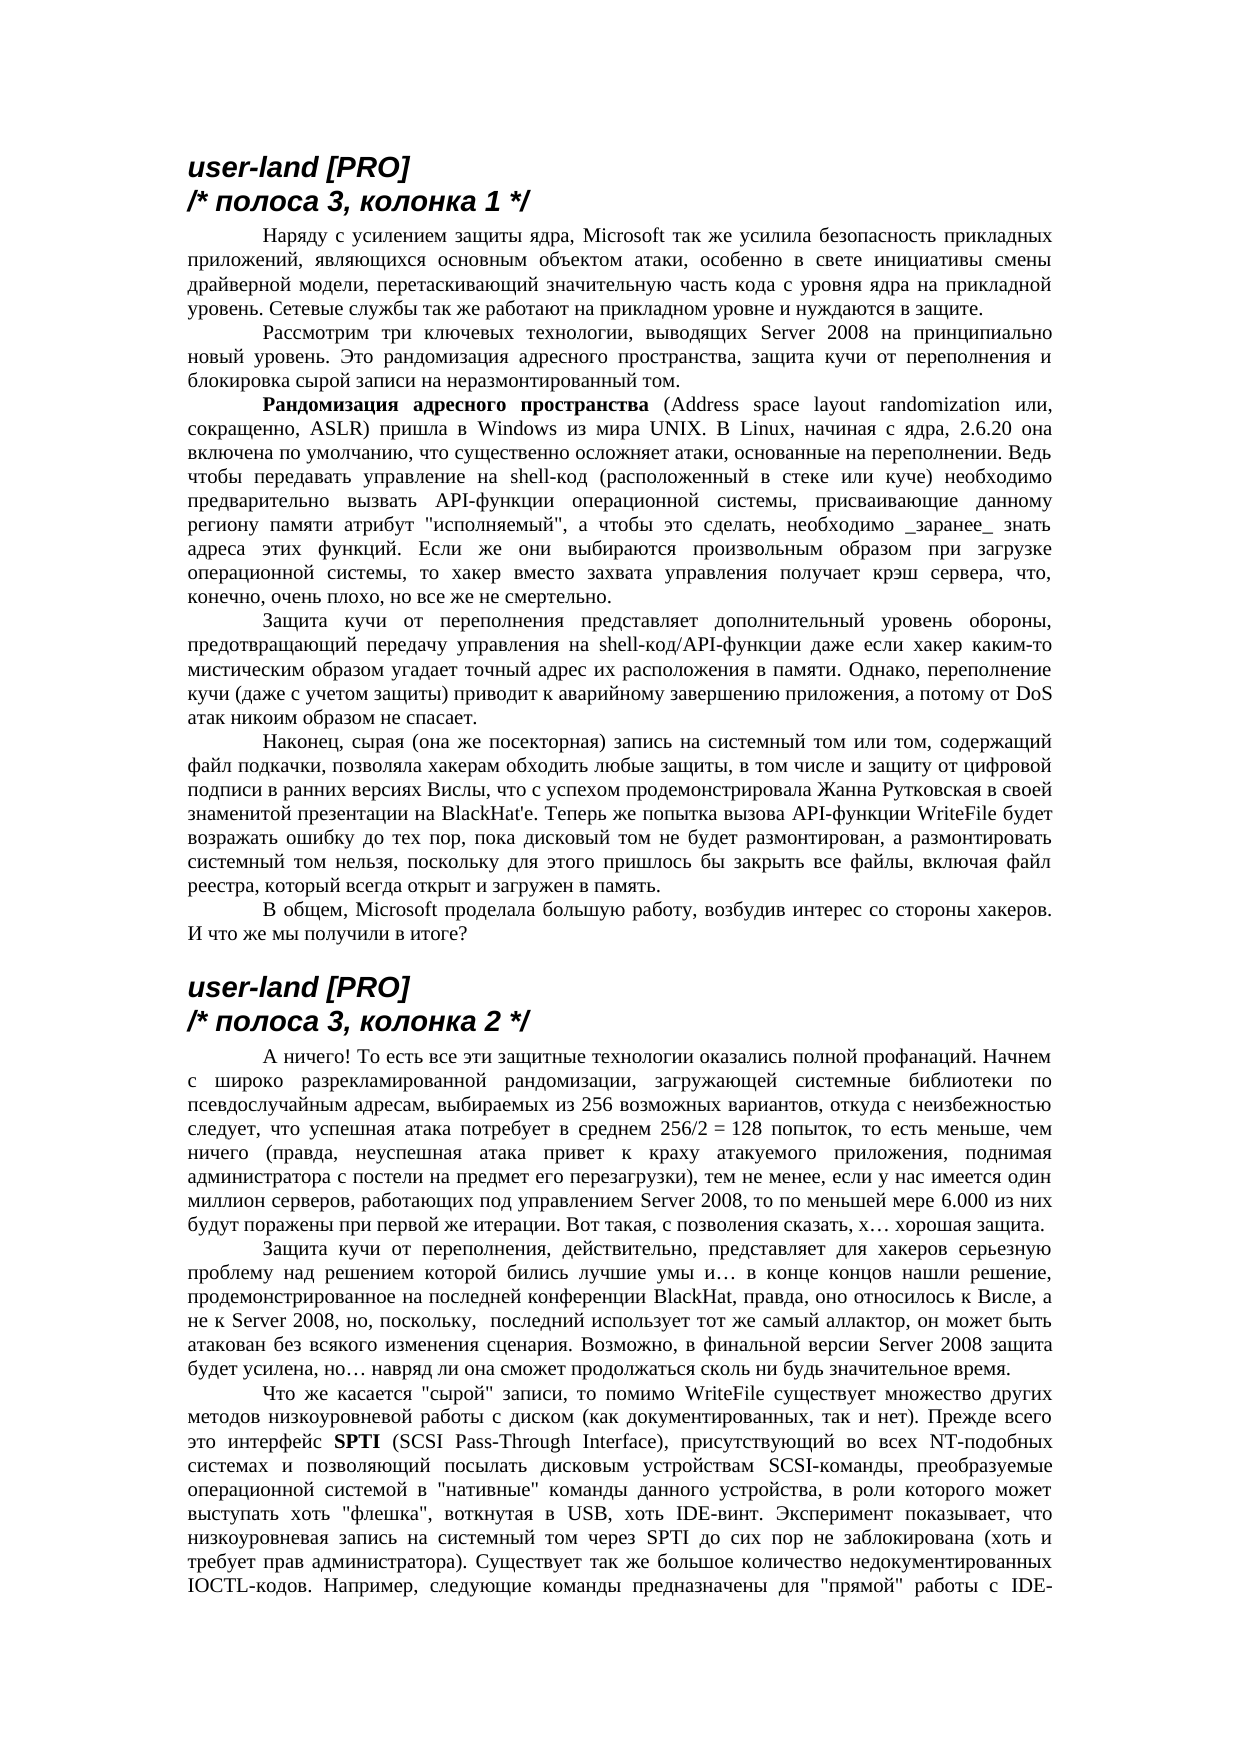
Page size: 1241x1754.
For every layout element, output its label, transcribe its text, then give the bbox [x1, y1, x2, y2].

text Что же касается "сырой" записи, то помимо WriteFile существует множество других методов низкоуровневой работы с диском (как документированных, так и нет). Прежде всего это интерфейс SPTI (SCSI Pass-Through Interface), присутствующий во всех NT-подобных системах и позволяющий посылать дисковым устройствам SCSI-команды, преобразуемые операционной системой в "нативные" команды данного устройства, в роли которого может выступать хоть "флешка", воткнутая в USB, хоть IDE-винт. Эксперимент показывает, что низкоуровневая запись на системный том через SPTI до сих пор не заблокирована (хоть и требует прав администратора). Существует так же большое количество недокументированных IOCTL-кодов. Например, следующие команды предназначены для "прямой" работы с IDE- [187, 1380, 1053, 1597]
subtitle user-land [PRO] /* полоса 3, колонка 2 */ [187, 970, 1053, 1037]
text Наконец, сырая (она же посекторная) запись на системный том или том, содержащий файл подкачки, позволяла хакерам обходить любые защиты, в том числе и защиту от цифровой подписи в ранних версиях Вислы, что с успехом продемонстрировала Жанна Рутковская в своей знаменитой презентации на BlackHat'е. Теперь же попытка вызова API-функции WriteFile будет возражать ошибку до тех пор, пока дисковый том не будет размонтирован, а размонтировать системный том нельзя, поскольку для этого пришлось бы закрыть все файлы, включая файл реестра, который всегда открыт и загружен в память. [187, 729, 1053, 897]
subtitle user-land [PRO] /* полоса 3, колонка 1 */ [187, 150, 1053, 217]
text Наряду с усилением защиты ядра, Microsoft так же усилила безопасность прикладных приложений, являющихся основным объектом атаки, особенно в свете инициативы смены драйверной модели, перетаскивающий значительную часть кода с уровня ядра на прикладной уровень. Сетевые службы так же работают на прикладном уровне и нуждаются в защите. [187, 223, 1053, 319]
text Рассмотрим три ключевых технологии, выводящих Server 2008 на принципиально новый уровень. Это рандомизация адресного пространства, защита кучи от переполнения и блокировка сырой записи на неразмонтированный том. [187, 319, 1053, 392]
text Рандомизация адресного пространства (Address space layout randomization или, сокращенно, ASLR) пришла в Windows из мира UNIX. В Linux, начиная с ядра, 2.6.20 она включена по умолчанию, что существенно осложняет атаки, основанные на переполнении. Ведь чтобы передавать управление на shell-код (расположенный в стеке или куче) необходимо предварительно вызвать API-функции операционной системы, присваивающие данному региону памяти атрибут "исполняемый", а чтобы это сделать, необходимо _заранее_ знать адреса этих функций. Если же они выбираются произвольным образом при загрузке операционной системы, то хакер вместо захвата управления получает крэш сервера, что, конечно, очень плохо, но все же не смертельно. [187, 392, 1053, 608]
text Защита кучи от переполнения, действительно, представляет для хакеров серьезную проблему над решением которой бились лучшие умы и… в конце концов нашли решение, продемонстрированное на последней конференции BlackHat, правда, оно относилось к Висле, а не к Server 2008, но, поскольку, последний использует тот же самый аллактор, он может быть атакован без всякого изменения сценария. Возможно, в финальной версии Server 2008 защита будет усилена, но… навряд ли она сможет продолжаться сколь ни будь значительное время. [187, 1236, 1053, 1380]
text В общем, Microsoft проделала большую работу, возбудив интерес со стороны хакеров. И что же мы получили в итоге? [187, 897, 1053, 945]
text А ничего! То есть все эти защитные технологии оказались полной профанаций. Начнем с широко разрекламированной рандомизации, загружающей системные библиотеки по псевдослучайным адресам, выбираемых из 256 возможных вариантов, откуда с неизбежностью следует, что успешная атака потребует в среднем 256/2 = 128 попыток, то есть меньше, чем ничего (правда, неуспешная атака привет к краху атакуемого приложения, поднимая администратора с постели на предмет его перезагрузки), тем не менее, если у нас имеется один миллион серверов, работающих под управлением Server 2008, то по меньшей мере 6.000 из них будут поражены при первой же итерации. Вот такая, с позволения сказать, х… хорошая защита. [187, 1043, 1053, 1236]
text Защита кучи от переполнения представляет дополнительный уровень обороны, предотвращающий передачу управления на shell-код/API-функции даже если хакер каким-то мистическим образом угадает точный адрес их расположения в памяти. Однако, переполнение кучи (даже с учетом защиты) приводит к аварийному завершению приложения, а потому от DoS атак никоим образом не спасает. [187, 608, 1053, 729]
